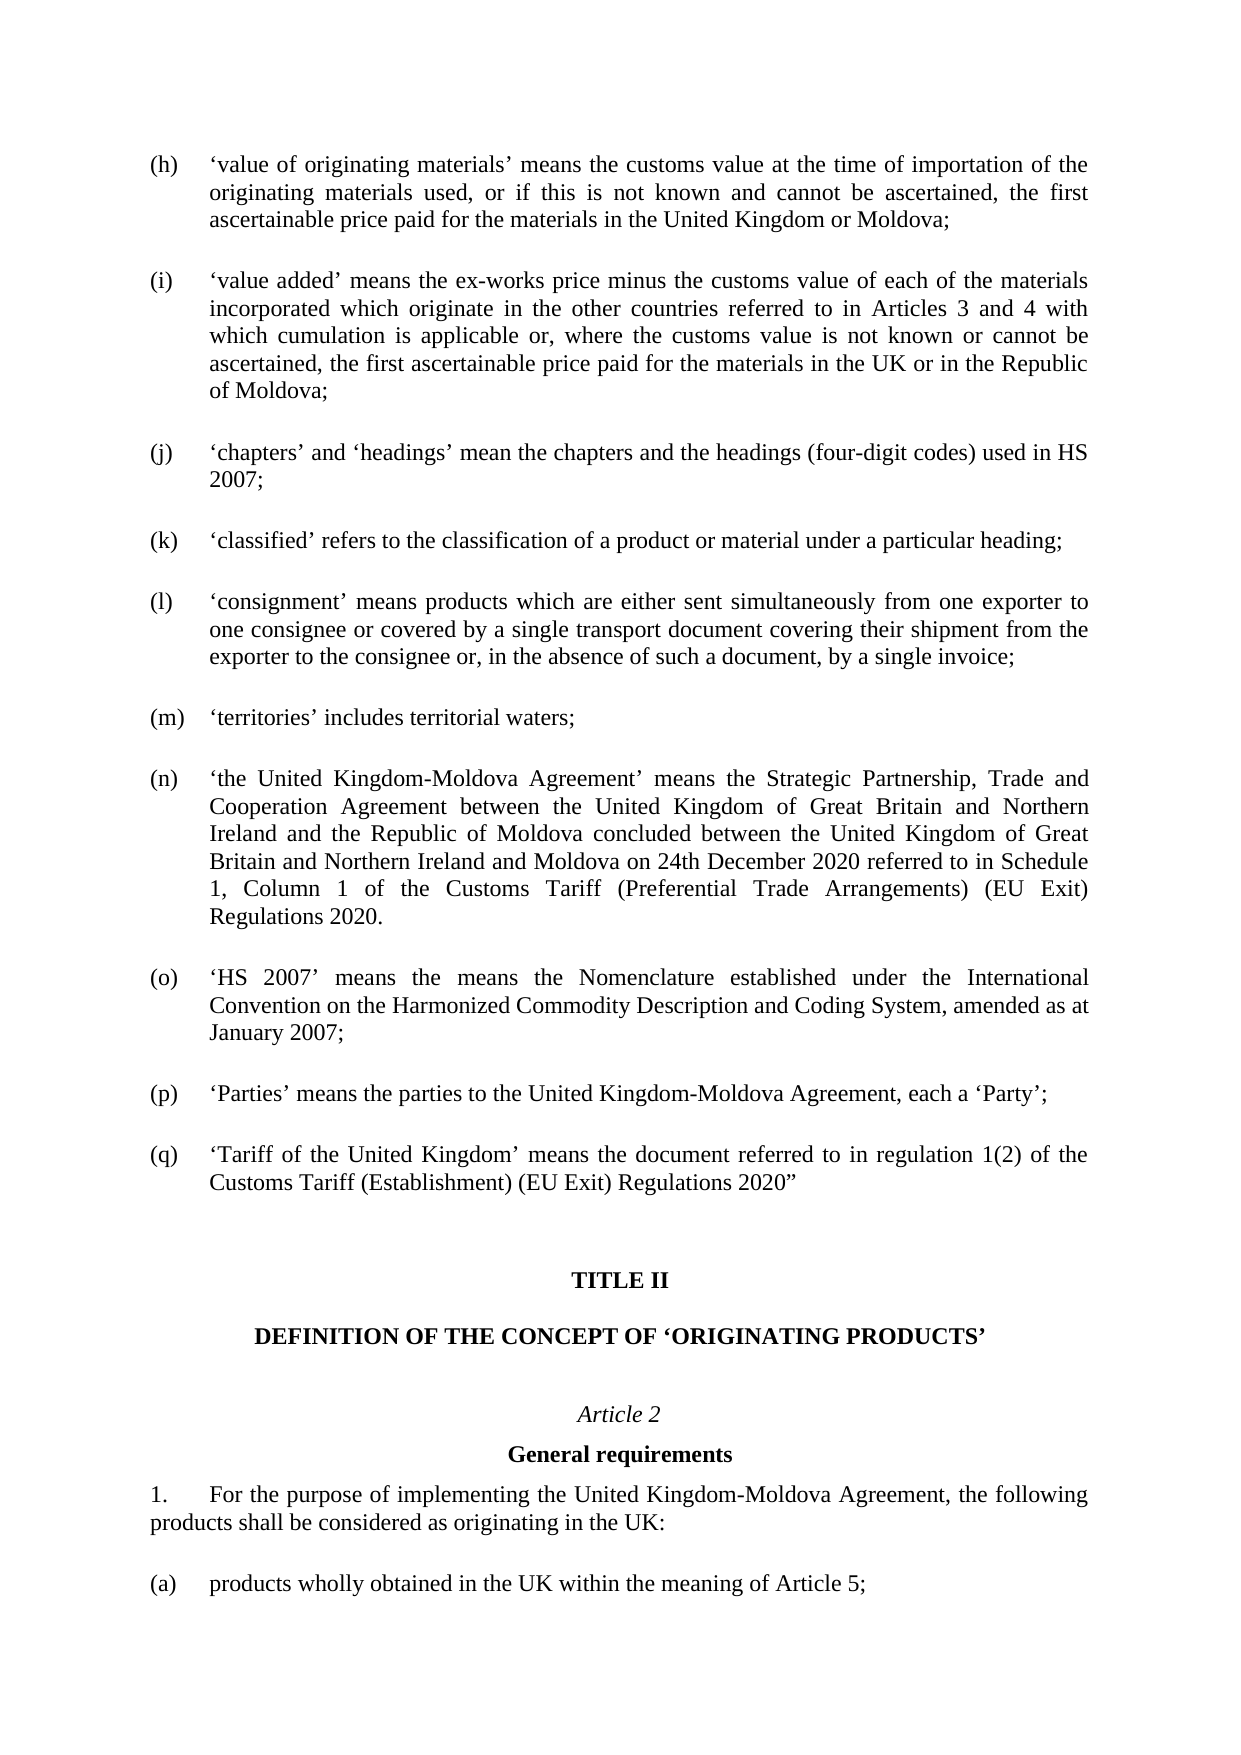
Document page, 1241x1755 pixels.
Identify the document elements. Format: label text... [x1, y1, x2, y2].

text DEFINITION OF THE CONCEPT OF ‘ORIGINATING PRODUCTS’ [150, 1322, 1090, 1350]
list products wholly obtained in the UK within the meaning of Article 5; [150, 1569, 1090, 1596]
list ‘HS 2007’ means the means the Nomenclature established under the International Convention on the Harmonized Commodity Description and Coding System, amended as at January 2007; [150, 963, 1090, 1046]
list ‘value added’ means the ex-works price minus the customs value of each of the materials incorporated which originate in the other countries referred to in Articles 3 and 4 with which cumulation is applicable or, where the customs value is not known or cannot be ascertained, the first ascertainable price paid for the materials in the UK or in the Republic of Moldova; [150, 266, 1090, 404]
text Article 2 [150, 1400, 1090, 1428]
list ‘chapters’ and ‘headings’ mean the chapters and the headings (four-digit codes) used in HS 2007; [150, 437, 1090, 493]
list ‘consignment’ means products which are either sent simultaneously from one exporter to one consignee or covered by a single transport document covering their shipment from the exporter to the consignee or, in the absence of such a document, by a single invoice; [150, 587, 1090, 670]
list ‘the United Kingdom-Moldova Agreement’ means the Strategic Partnership, Trade and Cooperation Agreement between the United Kingdom of Great Britain and Northern Ireland and the Republic of Moldova concluded between the United Kingdom of Great Britain and Northern Ireland and Moldova on 24th December 2020 referred to in Schedule 1, Column 1 of the Customs Tariff (Preferential Trade Arrangements) (EU Exit) Regulations 2020. [150, 764, 1090, 930]
list ‘classified’ refers to the classification of a product or material under a particular heading; [150, 526, 1090, 554]
list ‘value of originating materials’ means the customs value at the time of importation of the originating materials used, or if this is not known and cannot be ascertained, the first ascertainable price paid for the materials in the United Kingdom or Moldova; [150, 150, 1090, 233]
list ‘territories’ includes territorial waters; [150, 703, 1090, 731]
text General requirements [150, 1440, 1090, 1468]
text TITLE II [150, 1266, 1090, 1294]
list ‘Parties’ means the parties to the United Kingdom-Moldova Agreement, each a ‘Party’; [150, 1079, 1090, 1107]
list ‘Tariff of the United Kingdom’ means the document referred to in regulation 1(2) of the Customs Tariff (Establishment) (EU Exit) Regulations 2020” [150, 1140, 1090, 1195]
list For the purpose of implementing the United Kingdom-Moldova Agreement, the following products shall be considered as originating in the UK: [150, 1480, 1090, 1535]
